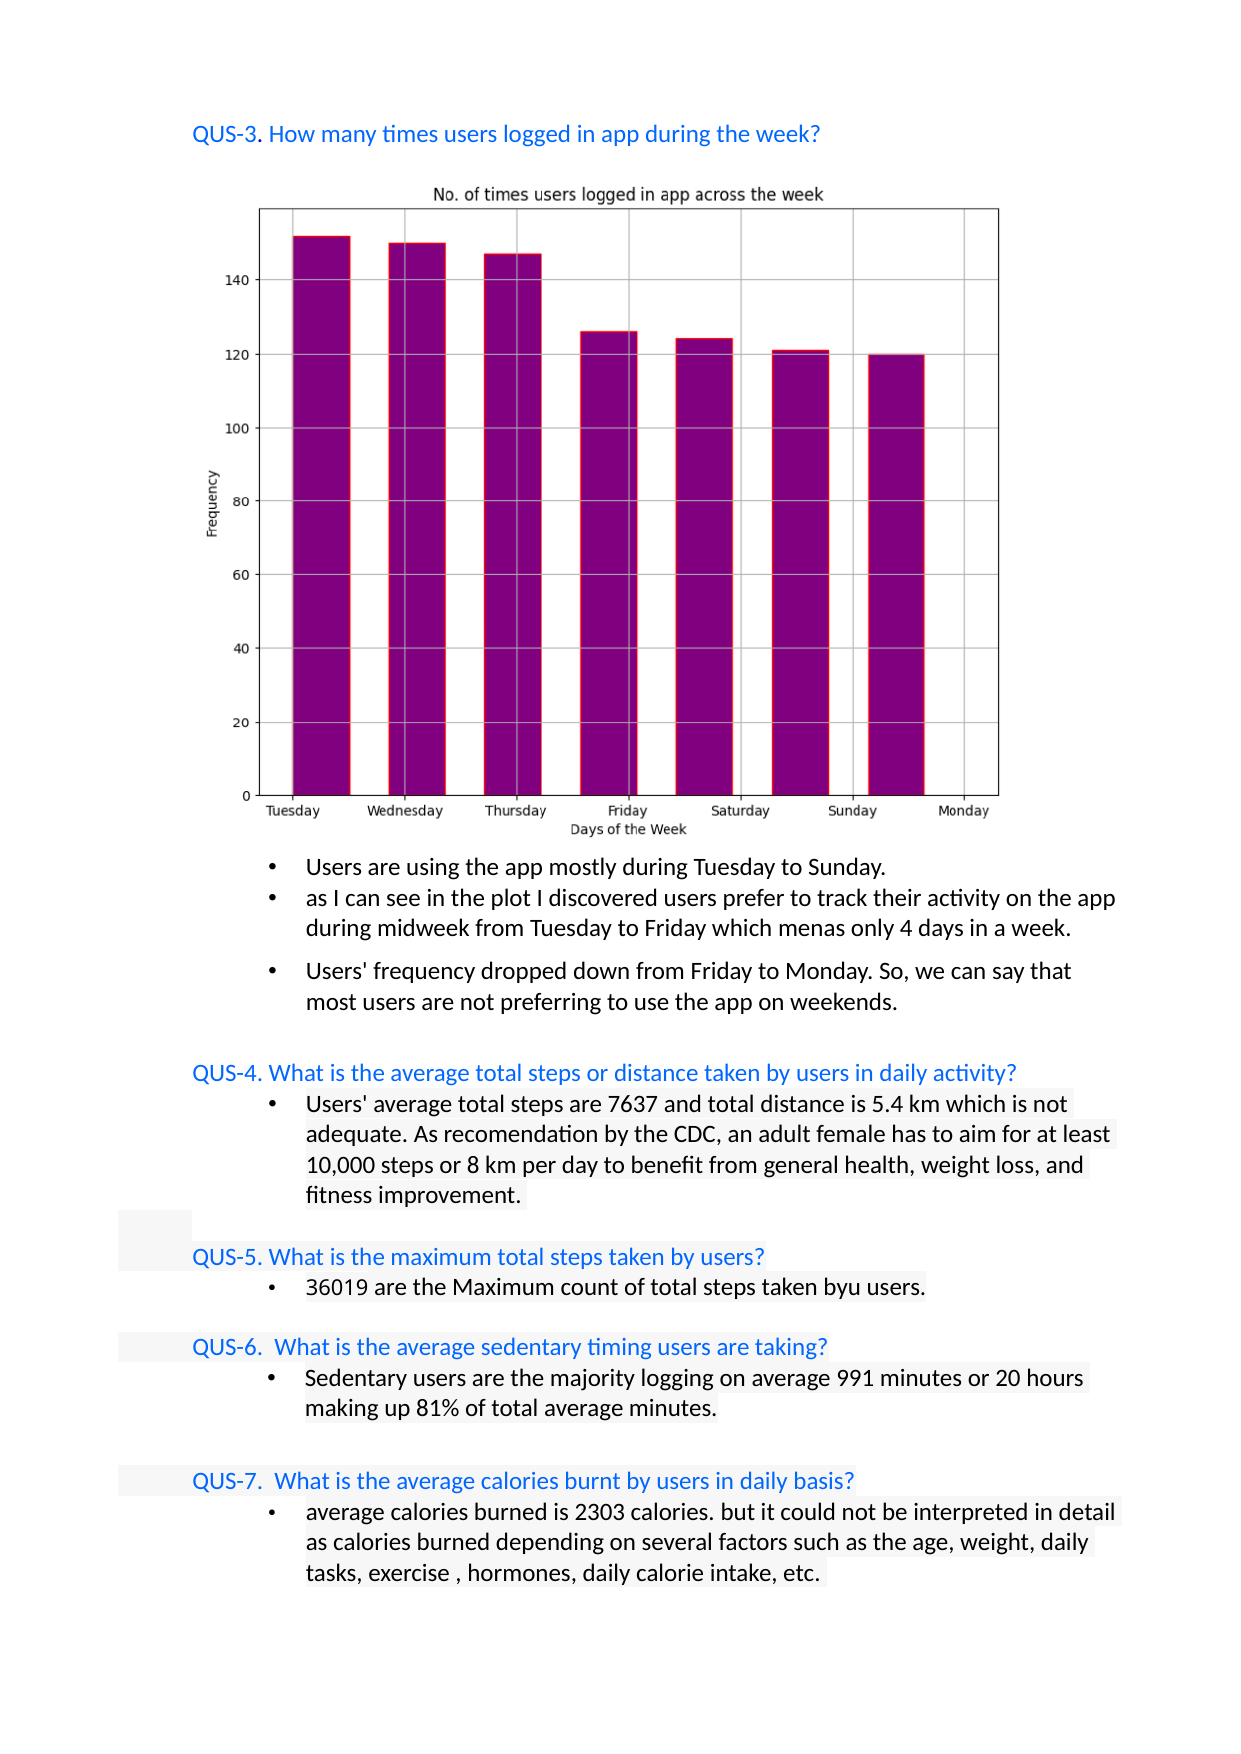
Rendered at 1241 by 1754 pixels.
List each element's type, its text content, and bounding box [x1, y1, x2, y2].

text QUS-7. What is the average calories burnt by users in daily basis? [118, 1465, 1122, 1496]
text QUS-3. How many times users logged in app during the week? [118, 118, 1122, 149]
text QUS-5. What is the maximum total steps taken by users? [118, 1241, 1122, 1271]
list average calories burned is 2303 calories. but it could not be interpreted in detail as calories burned depending on several factors such as the age, weight, daily tasks, exercise , hormones, daily calorie intake, etc. [268, 1496, 1122, 1587]
list as I can see in the plot I discovered users prefer to track their activity on the app during midweek from Tuesday to Friday which menas only 4 days in a week. [268, 882, 1122, 943]
text QUS-6. What is the average sedentary timing users are taking? [118, 1332, 1122, 1362]
list Users' average total steps are 7637 and total distance is 5.4 km which is not adequate. As recomendation by the CDC, an adult female has to aim for at least 10,000 steps or 8 km per day to benefit from general health, weight loss, and fitness improvement. [268, 1088, 1122, 1210]
picture [193, 177, 1048, 852]
list Users are using the app mostly during Tuesday to Sunday. [268, 177, 1122, 882]
list Users' frequency dropped down from Friday to Monday. So, we can say that most users are not preferring to use the app on weekends. [268, 955, 1122, 1016]
text QUS-4. What is the average total steps or distance taken by users in daily activity? [118, 1057, 1122, 1088]
list Sedentary users are the majority logging on average 991 minutes or 20 hours making up 81% of total average minutes. [267, 1362, 1122, 1423]
list 36019 are the Maximum count of total steps taken byu users. [268, 1271, 1122, 1302]
